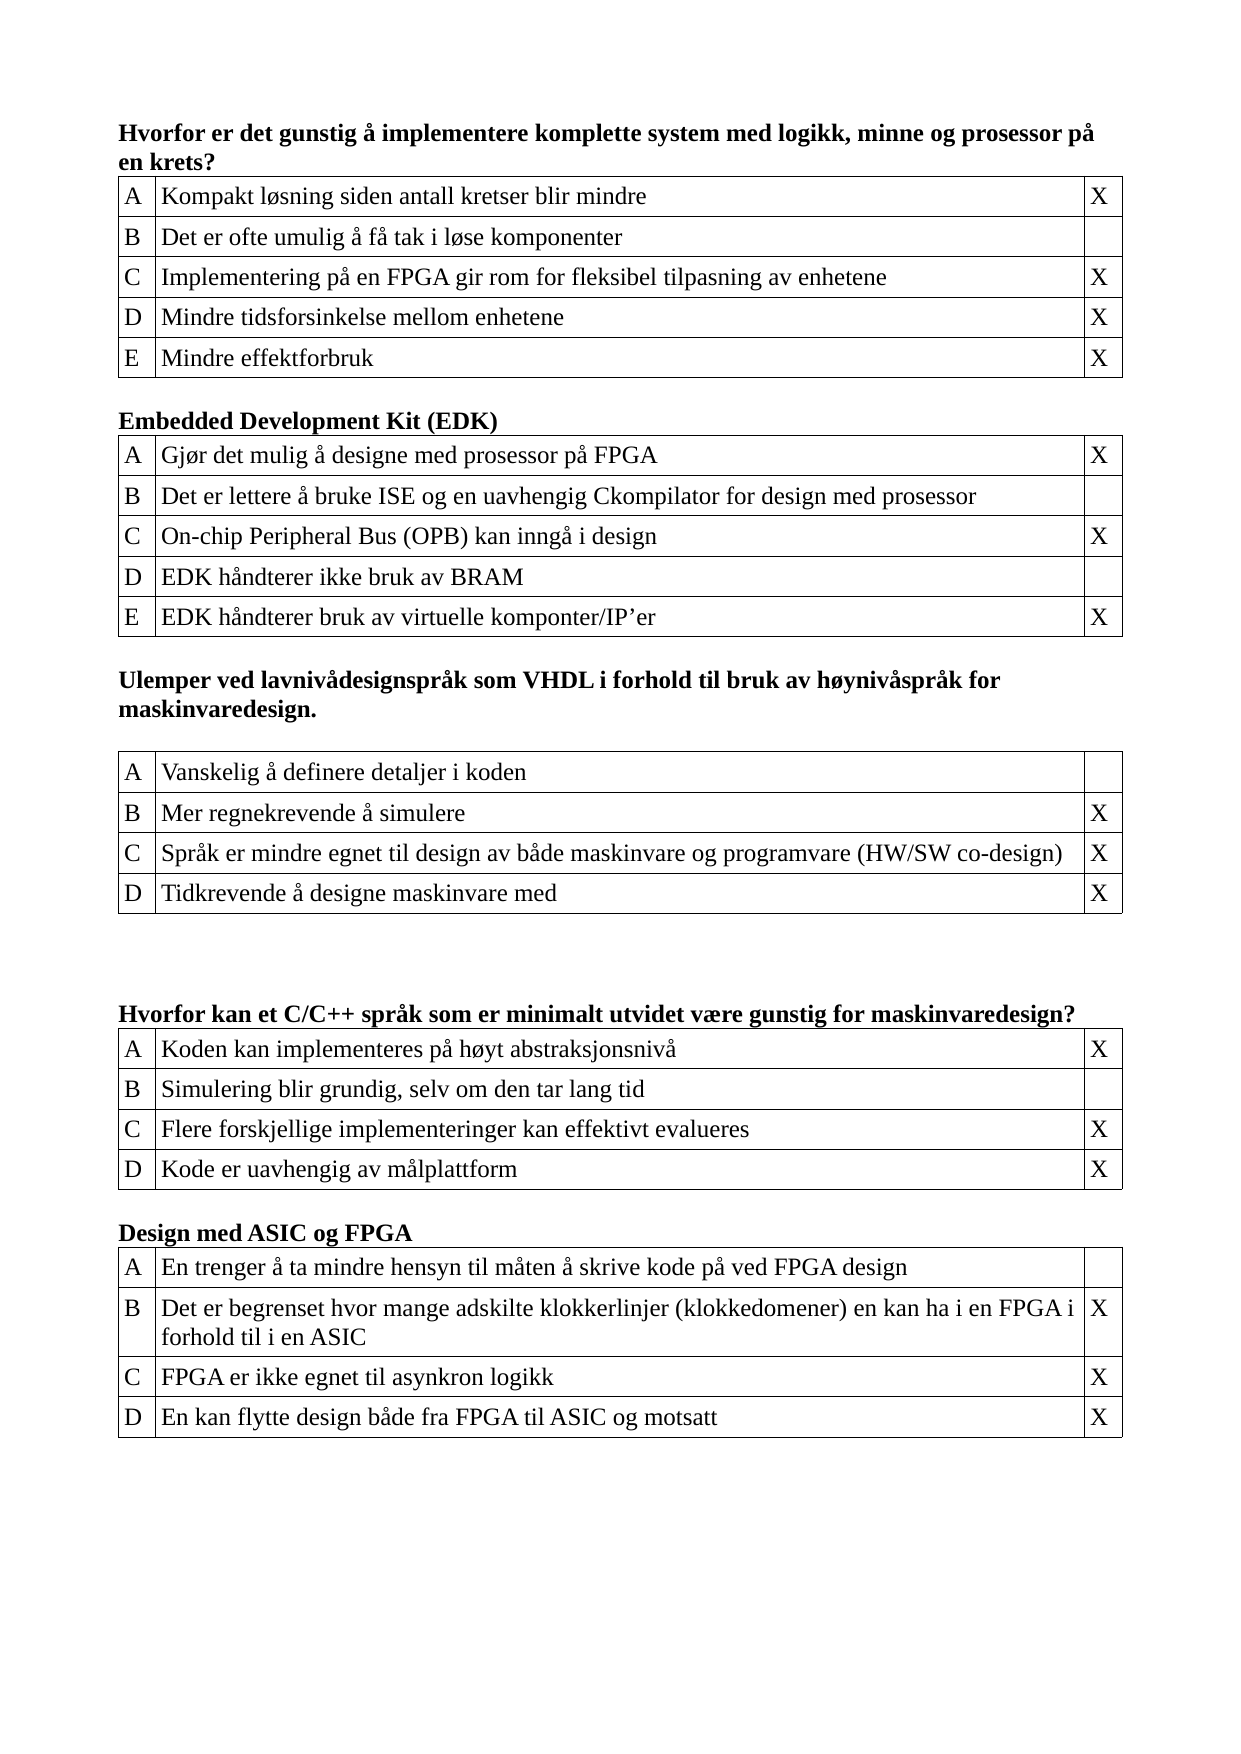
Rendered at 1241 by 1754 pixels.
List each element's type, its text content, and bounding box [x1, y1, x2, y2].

table_cell X [1085, 1357, 1122, 1396]
table_header A [119, 1029, 155, 1068]
table_cell D [119, 298, 155, 337]
table_cell C [119, 1357, 155, 1396]
table_cell X [1085, 833, 1122, 872]
table_cell Det er begrenset hvor mange adskilte klokkerlinjer (klokkedomener) en kan ha i en FPGA i forhold til i en ASIC [156, 1288, 1084, 1356]
text Hvorfor kan et C/C++ språk som er minimalt utvidet være gunstig for maskinvaredesign? [118, 999, 1122, 1028]
table_header En trenger å ta mindre hensyn til måten å skrive kode på ved FPGA design [156, 1248, 1084, 1287]
table_cell Simulering blir grundig, selv om den tar lang tid [156, 1069, 1084, 1108]
table_cell [1085, 557, 1122, 596]
table_cell B [119, 217, 155, 256]
table_header [1085, 752, 1122, 792]
table_cell X [1085, 793, 1122, 832]
table_header Kompakt løsning siden antall kretser blir mindre [156, 177, 1084, 216]
table_cell C [119, 257, 155, 297]
table_cell X [1085, 874, 1122, 913]
table_cell X [1085, 1150, 1122, 1189]
table_cell E [119, 338, 155, 377]
table_header X [1085, 1029, 1122, 1068]
table_cell [1085, 217, 1122, 256]
table_cell EDK håndterer ikke bruk av BRAM [156, 557, 1084, 596]
table_cell FPGA er ikke egnet til asynkron logikk [156, 1357, 1084, 1396]
table_header A [119, 1248, 155, 1287]
table_cell X [1085, 338, 1122, 377]
table_cell C [119, 833, 155, 872]
text Embedded Development Kit (EDK) [118, 406, 1122, 435]
table_cell C [119, 1110, 155, 1149]
table_cell D [119, 874, 155, 913]
table_cell [1085, 476, 1122, 515]
table_header A [119, 752, 155, 792]
table_cell Kode er uavhengig av målplattform [156, 1150, 1084, 1189]
table_cell On-chip Peripheral Bus (OPB) kan inngå i design [156, 516, 1084, 556]
table_cell X [1085, 257, 1122, 297]
table_cell B [119, 1069, 155, 1108]
table_cell C [119, 516, 155, 556]
table_cell X [1085, 516, 1122, 556]
table_header Koden kan implementeres på høyt abstraksjonsnivå [156, 1029, 1084, 1068]
table_cell X [1085, 1288, 1122, 1356]
table_cell X [1085, 597, 1122, 636]
table_header A [119, 436, 155, 475]
table_cell B [119, 1288, 155, 1356]
table_cell En kan flytte design både fra FPGA til ASIC og motsatt [156, 1397, 1084, 1437]
table_cell D [119, 557, 155, 596]
table_cell X [1085, 298, 1122, 337]
table_cell X [1085, 1397, 1122, 1437]
table_cell B [119, 476, 155, 515]
table_header Gjør det mulig å designe med prosessor på FPGA [156, 436, 1084, 475]
table_header X [1085, 436, 1122, 475]
table_cell Mindre effektforbruk [156, 338, 1084, 377]
table_header X [1085, 177, 1122, 216]
table_header [1085, 1248, 1122, 1287]
table_cell Tidkrevende å designe maskinvare med [156, 874, 1084, 913]
table_header Vanskelig å definere detaljer i koden [156, 752, 1084, 792]
table_cell Implementering på en FPGA gir rom for fleksibel tilpasning av enhetene [156, 257, 1084, 297]
table_cell D [119, 1150, 155, 1189]
table_cell X [1085, 1110, 1122, 1149]
table_cell Språk er mindre egnet til design av både maskinvare og programvare (HW/SW co-design) [156, 833, 1084, 872]
table_cell Det er ofte umulig å få tak i løse komponenter [156, 217, 1084, 256]
text Hvorfor er det gunstig å implementere komplette system med logikk, minne og prosessor på en krets? [118, 118, 1122, 176]
table_cell Mindre tidsforsinkelse mellom enhetene [156, 298, 1084, 337]
table_cell E [119, 597, 155, 636]
table_cell B [119, 793, 155, 832]
text Design med ASIC og FPGA [118, 1218, 1122, 1247]
table_cell Flere forskjellige implementeringer kan effektivt evalueres [156, 1110, 1084, 1149]
table_cell [1085, 1069, 1122, 1108]
table_cell Det er lettere å bruke ISE og en uavhengig Ckompilator for design med prosessor [156, 476, 1084, 515]
text Ulemper ved lavnivådesignspråk som VHDL i forhold til bruk av høynivåspråk for maskinvaredesign. [118, 665, 1122, 723]
table_cell Mer regnekrevende å simulere [156, 793, 1084, 832]
table_cell D [119, 1397, 155, 1437]
table_header A [119, 177, 155, 216]
table_cell EDK håndterer bruk av virtuelle komponter/IP’er [156, 597, 1084, 636]
